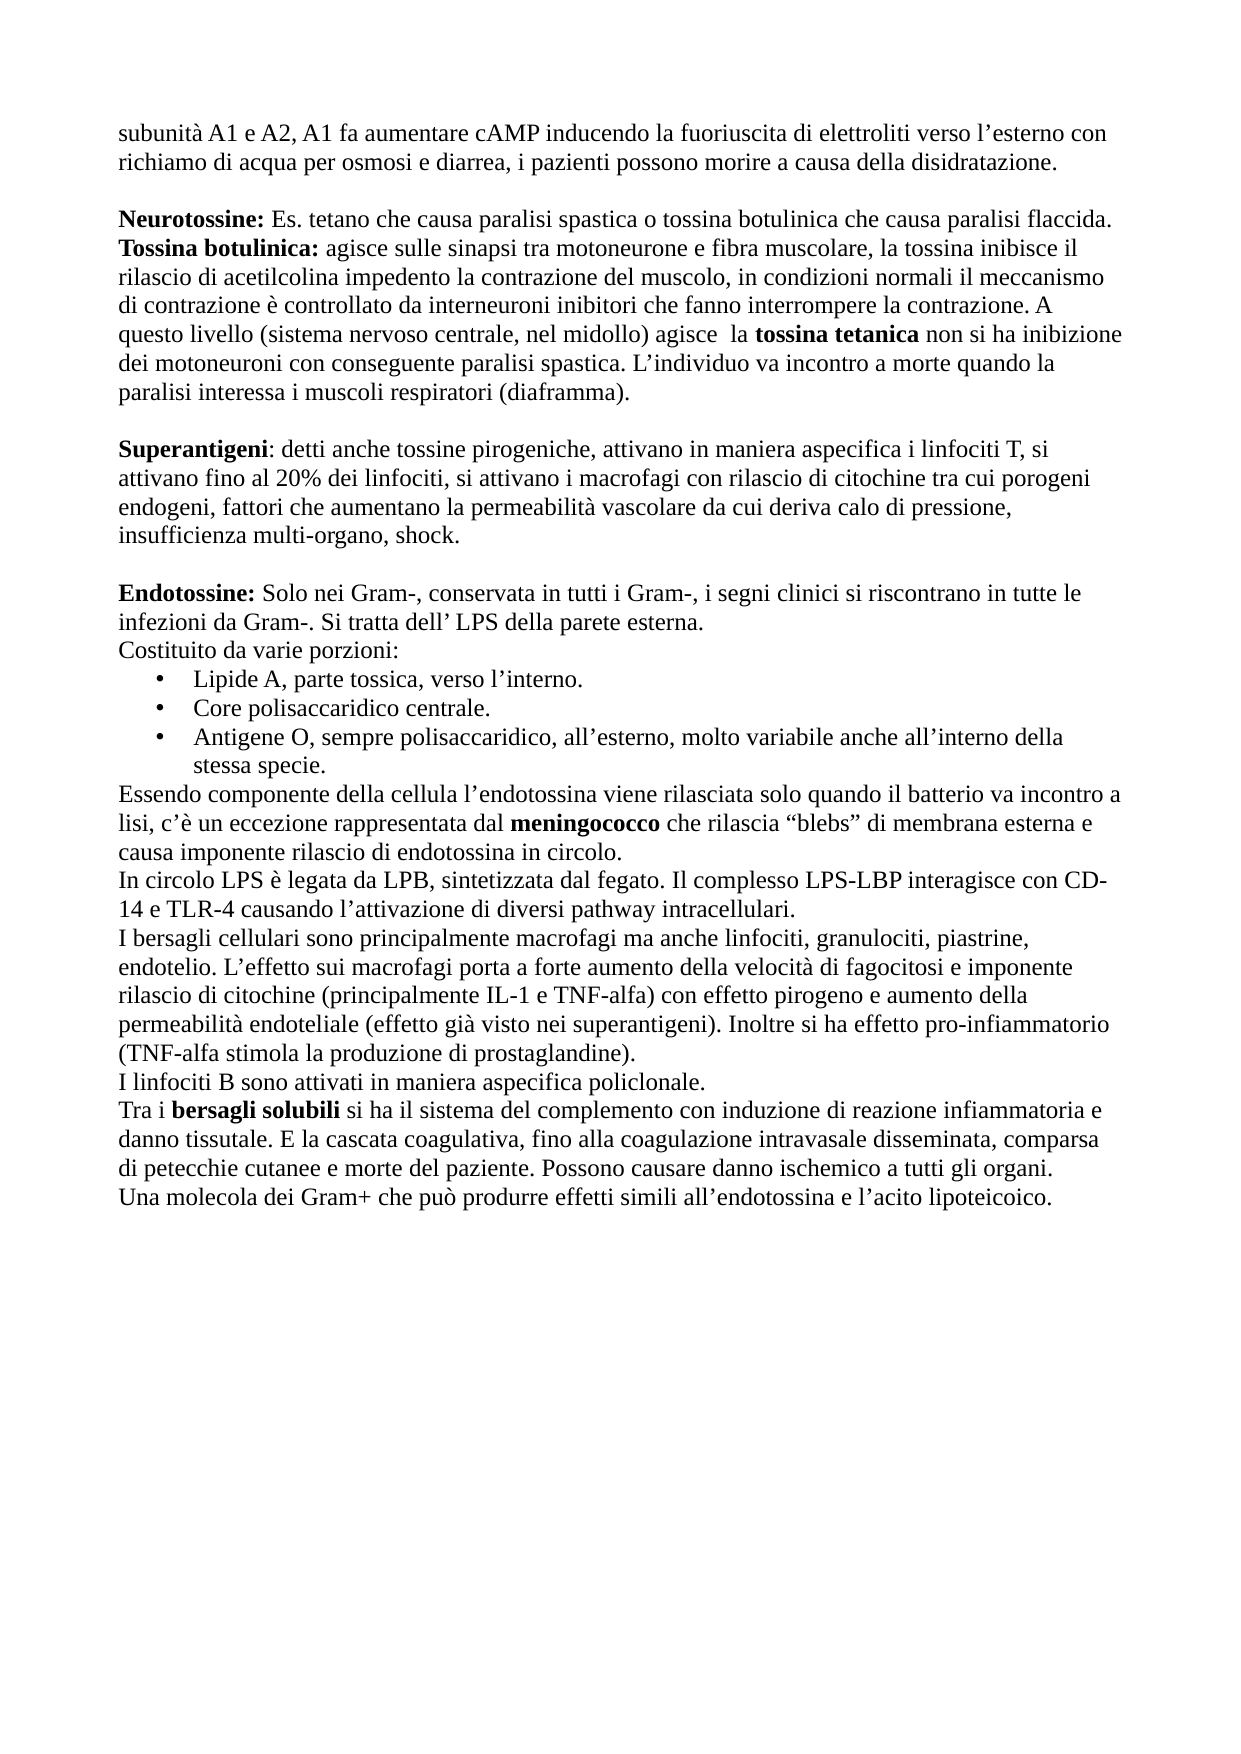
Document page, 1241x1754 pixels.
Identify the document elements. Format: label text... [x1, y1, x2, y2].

list Core polisaccaridico centrale. [156, 693, 1122, 722]
text Costituito da varie porzioni: [118, 636, 1122, 664]
text I linfociti B sono attivati in maniera aspecifica policlonale. [118, 1067, 1122, 1096]
text Neurotossine: Es. tetano che causa paralisi spastica o tossina botulinica che causa paralisi flaccida. [118, 204, 1122, 233]
text Essendo componente della cellula l’endotossina viene rilasciata solo quando il batterio va incontro a lisi, c’è un eccezione rappresentata dal meningococco che rilascia “blebs” di membrana esterna e causa imponente rilascio di endotossina in circolo. [118, 779, 1122, 866]
text Endotossine: Solo nei Gram-, conservata in tutti i Gram-, i segni clinici si riscontrano in tutte le infezioni da Gram-. Si tratta dell’ LPS della parete esterna. [118, 578, 1122, 636]
text Una molecola dei Gram+ che può produrre effetti simili all’endotossina e l’acito lipoteicoico. [118, 1182, 1122, 1211]
text I bersagli cellulari sono principalmente macrofagi ma anche linfociti, granulociti, piastrine, endotelio. L’effetto sui macrofagi porta a forte aumento della velocità di fagocitosi e imponente rilascio di citochine (principalmente IL-1 e TNF-alfa) con effetto pirogeno e aumento della permeabilità endoteliale (effetto già visto nei superantigeni). Inoltre si ha effetto pro-infiammatorio (TNF-alfa stimola la produzione di prostaglandine). [118, 923, 1122, 1067]
text Tra i bersagli solubili si ha il sistema del complemento con induzione di reazione infiammatoria e danno tissutale. E la cascata coagulativa, fino alla coagulazione intravasale disseminata, comparsa di petecchie cutanee e morte del paziente. Possono causare danno ischemico a tutti gli organi. [118, 1096, 1122, 1182]
text Tossina botulinica: agisce sulle sinapsi tra motoneurone e fibra muscolare, la tossina inibisce il rilascio di acetilcolina impedento la contrazione del muscolo, in condizioni normali il meccanismo di contrazione è controllato da interneuroni inibitori che fanno interrompere la contrazione. A questo livello (sistema nervoso centrale, nel midollo) agisce la tossina tetanica non si ha inibizione dei motoneuroni con conseguente paralisi spastica. L’individuo va incontro a morte quando la paralisi interessa i muscoli respiratori (diaframma). [118, 233, 1122, 406]
text In circolo LPS è legata da LPB, sintetizzata dal fegato. Il complesso LPS-LBP interagisce con CD-14 e TLR-4 causando l’attivazione di diversi pathway intracellulari. [118, 866, 1122, 923]
list Antigene O, sempre polisaccaridico, all’esterno, molto variabile anche all’interno della stessa specie. [156, 722, 1122, 779]
text Superantigeni: detti anche tossine pirogeniche, attivano in maniera aspecifica i linfociti T, si attivano fino al 20% dei linfociti, si attivano i macrofagi con rilascio di citochine tra cui porogeni endogeni, fattori che aumentano la permeabilità vascolare da cui deriva calo di pressione, insufficienza multi-organo, shock. [118, 434, 1122, 549]
text subunità A1 e A2, A1 fa aumentare cAMP inducendo la fuoriuscita di elettroliti verso l’esterno con richiamo di acqua per osmosi e diarrea, i pazienti possono morire a causa della disidratazione. [118, 118, 1122, 176]
list Lipide A, parte tossica, verso l’interno. [156, 664, 1122, 693]
